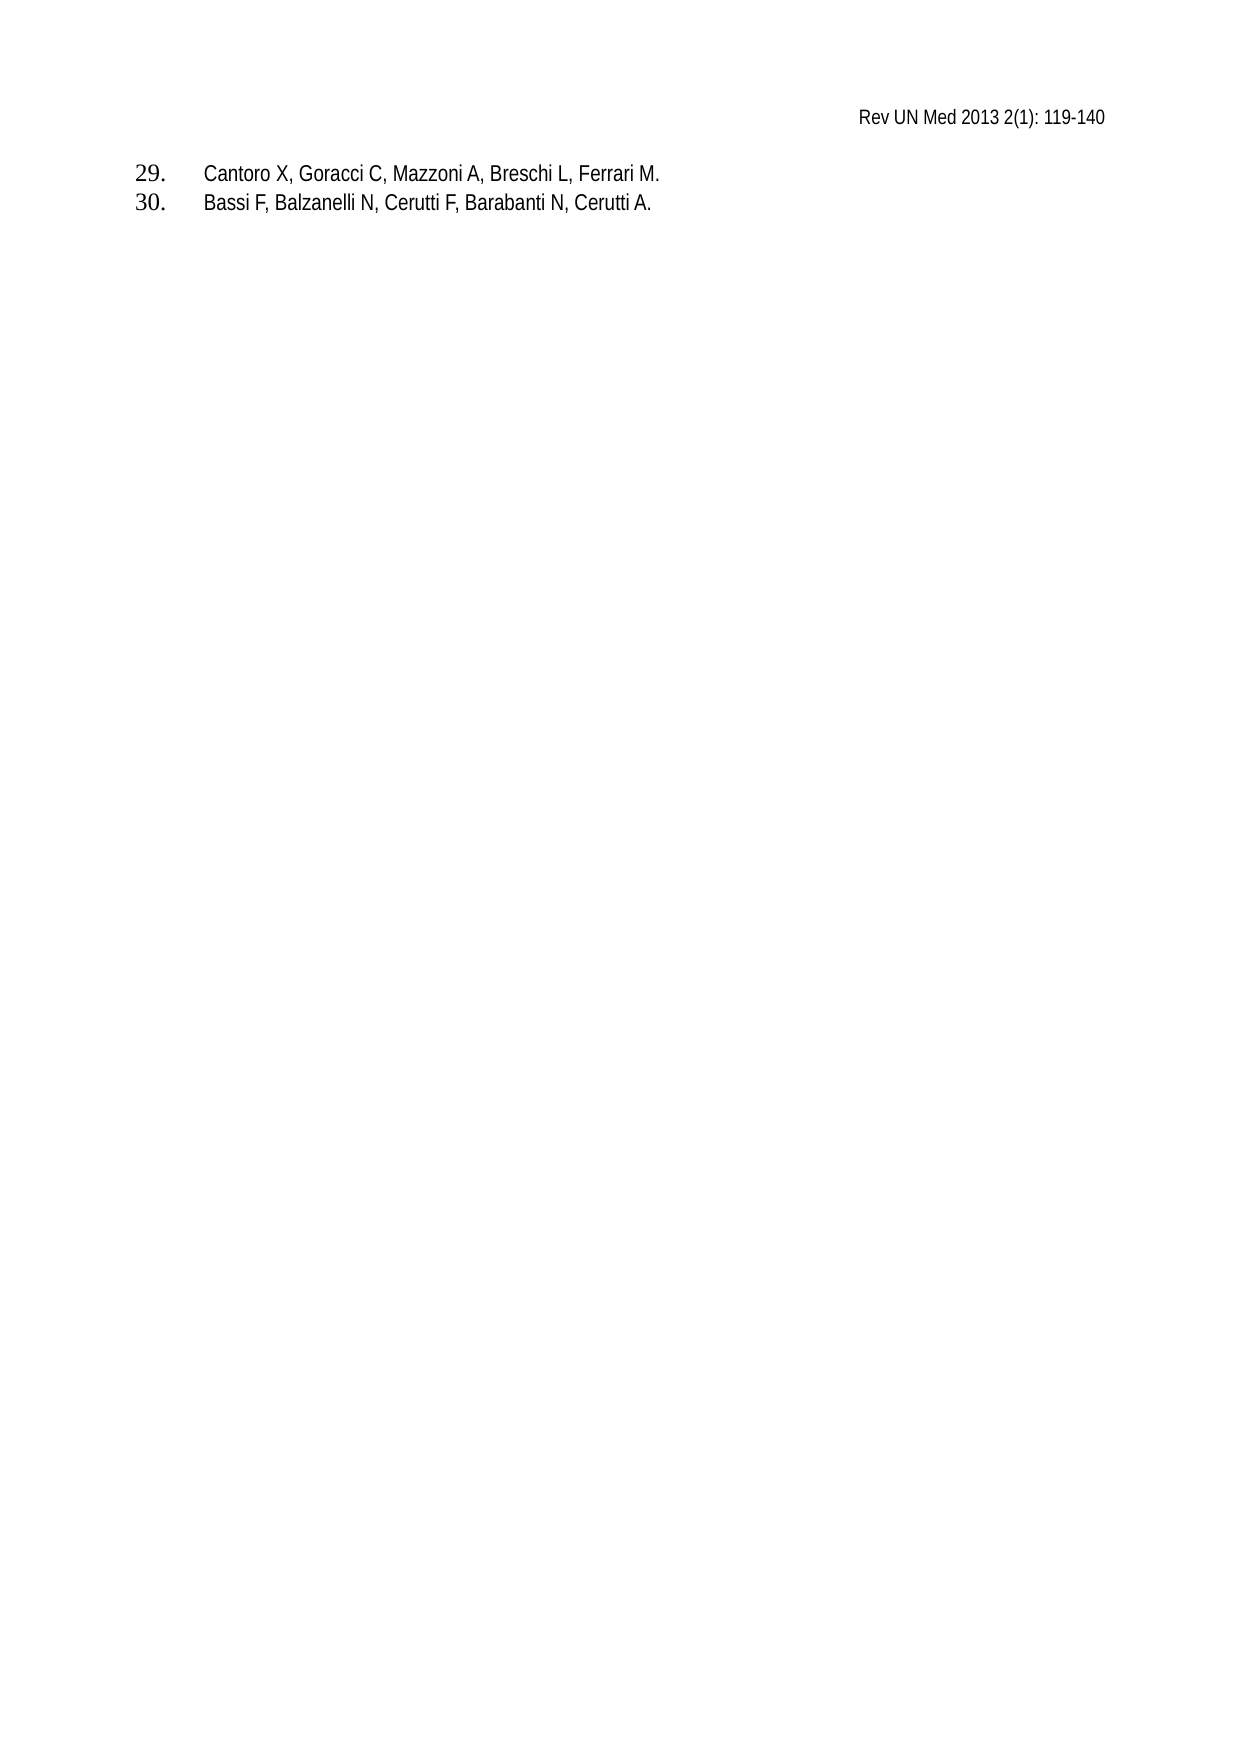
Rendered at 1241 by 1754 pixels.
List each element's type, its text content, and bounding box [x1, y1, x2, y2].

list Cantoro X, Goracci C, Mazzoni A, Breschi L, Ferrari M. [135, 158, 1105, 187]
list Bassi F, Balzanelli N, Cerutti F, Barabanti N, Cerutti A. [135, 187, 1105, 216]
